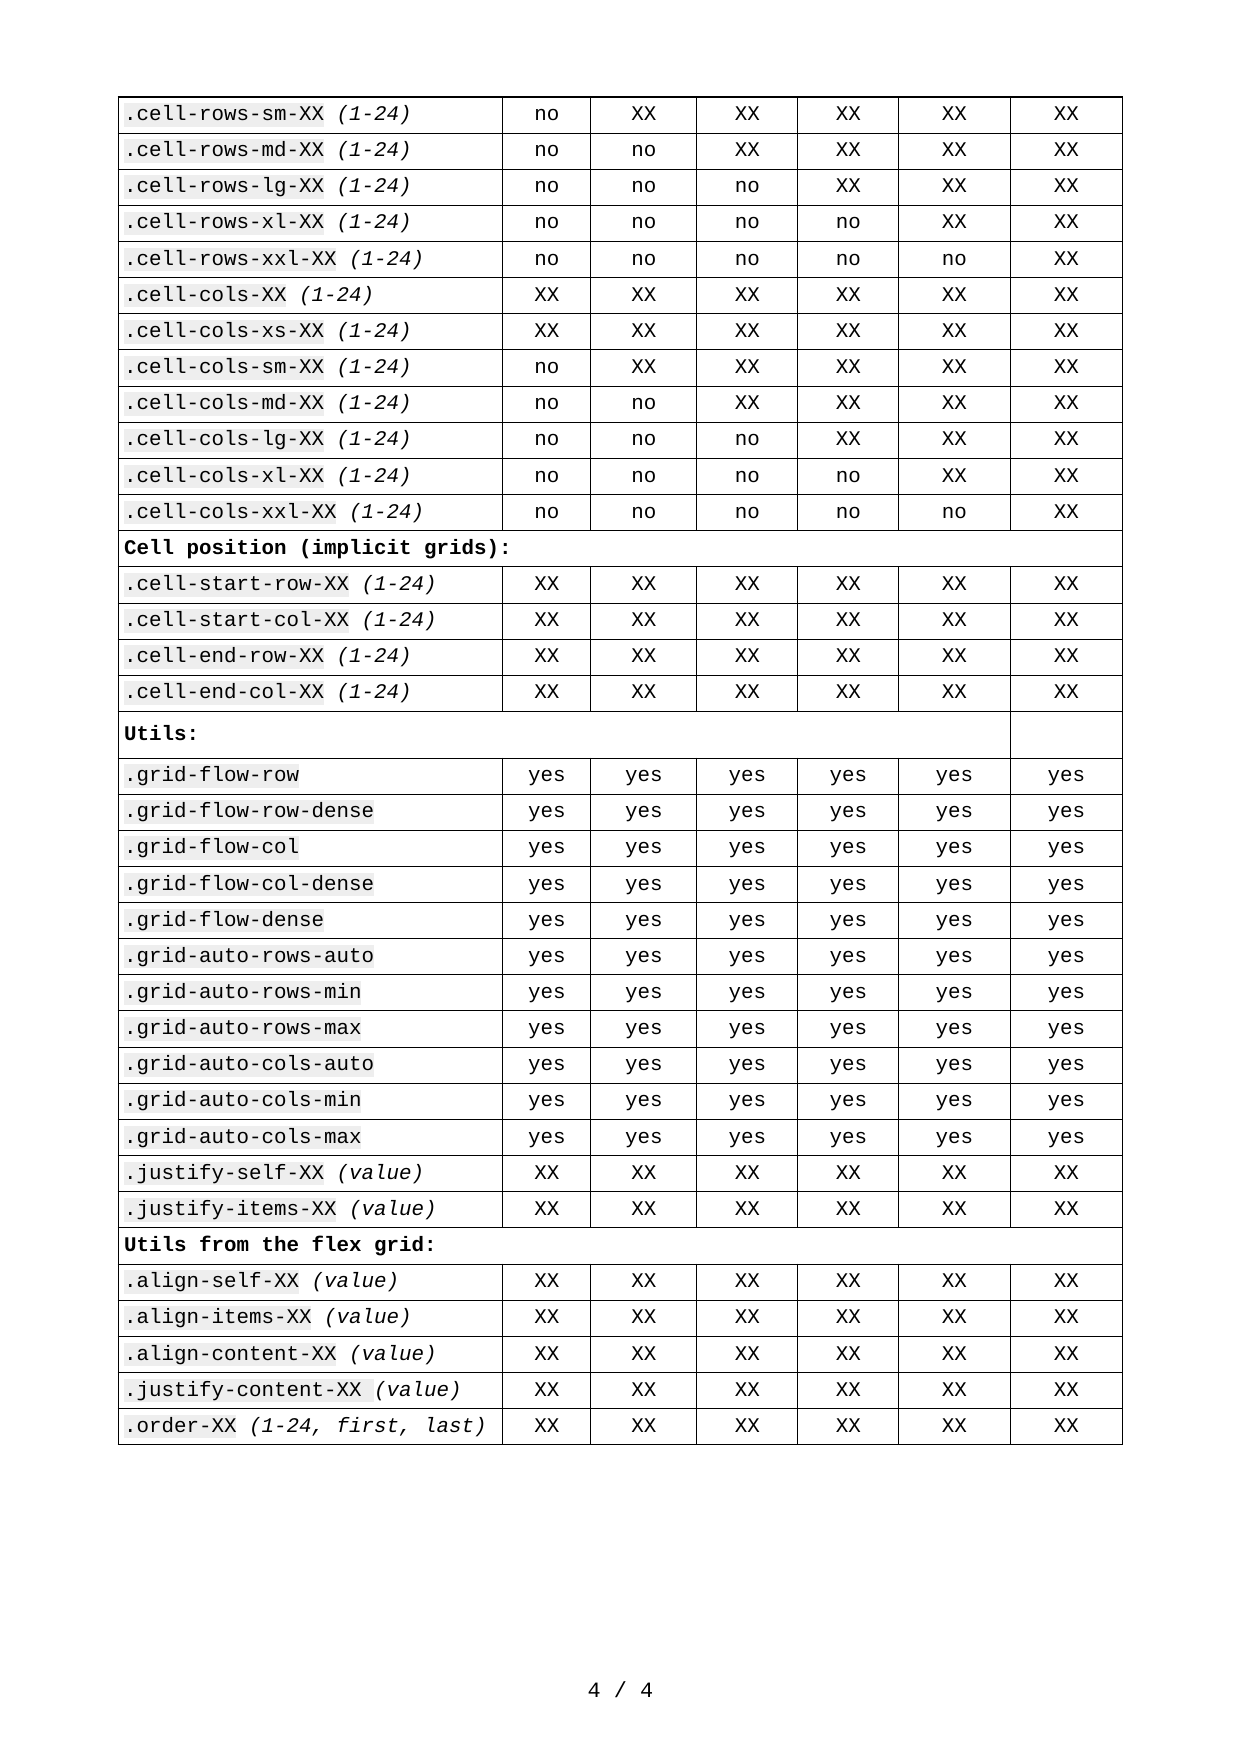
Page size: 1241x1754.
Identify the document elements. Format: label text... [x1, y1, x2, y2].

table_cell yes [697, 1120, 797, 1155]
table_cell XX [899, 1301, 1010, 1336]
table_cell no [697, 423, 797, 458]
table_cell .align-content-XX (value) [119, 1337, 502, 1372]
table_cell .grid-flow-dense [119, 903, 502, 938]
table_cell XX [1011, 1301, 1122, 1336]
table_cell .cell-cols-lg-XX (1-24) [119, 423, 502, 458]
table_cell no [697, 459, 797, 494]
table_cell no [591, 134, 696, 169]
table_cell XX [798, 134, 898, 169]
table_cell XX [798, 387, 898, 422]
table_cell XX [899, 98, 1010, 132]
table_cell yes [591, 795, 696, 830]
table_cell yes [697, 795, 797, 830]
table_cell yes [1011, 831, 1122, 866]
table_cell .grid-auto-rows-max [119, 1011, 502, 1047]
table_cell XX [1011, 604, 1122, 638]
table_cell no [503, 206, 590, 241]
table_cell XX [503, 604, 590, 638]
table_cell XX [1011, 242, 1122, 277]
table_cell .cell-rows-md-XX (1-24) [119, 134, 502, 169]
table_cell XX [798, 1265, 898, 1299]
table_cell XX [697, 350, 797, 386]
table_cell yes [503, 759, 590, 793]
table_cell XX [503, 1337, 590, 1372]
table_cell XX [697, 134, 797, 169]
table_cell XX [1011, 567, 1122, 602]
table_cell no [591, 495, 696, 530]
table_cell XX [591, 604, 696, 638]
table_cell no [697, 242, 797, 277]
table_cell yes [591, 975, 696, 1010]
table_cell XX [503, 1156, 590, 1191]
table_cell XX [697, 98, 797, 132]
table_cell XX [899, 640, 1010, 675]
table_cell XX [798, 314, 898, 349]
table_cell XX [503, 278, 590, 313]
table_cell yes [591, 1084, 696, 1119]
table_cell XX [1011, 206, 1122, 241]
table_cell XX [1011, 676, 1122, 711]
table_cell XX [899, 459, 1010, 494]
table_cell XX [591, 1337, 696, 1372]
table_cell XX [798, 567, 898, 602]
table_cell Cell position (implicit grids): [119, 531, 1122, 566]
table_cell XX [1011, 495, 1122, 530]
table_cell no [899, 495, 1010, 530]
table_cell XX [798, 1301, 898, 1336]
table_cell XX [697, 1301, 797, 1336]
table_cell yes [798, 1084, 898, 1119]
table_cell .align-items-XX (value) [119, 1301, 502, 1336]
table_cell .cell-cols-xl-XX (1-24) [119, 459, 502, 494]
table_cell .cell-start-row-XX (1-24) [119, 567, 502, 602]
table_cell .grid-flow-row [119, 759, 502, 793]
table_cell yes [1011, 867, 1122, 902]
table_cell [1011, 712, 1122, 757]
table_cell yes [503, 1011, 590, 1047]
table_cell XX [591, 1265, 696, 1299]
table_cell no [798, 495, 898, 530]
table_cell .cell-cols-XX (1-24) [119, 278, 502, 313]
table_cell .cell-rows-lg-XX (1-24) [119, 170, 502, 205]
table_cell XX [1011, 423, 1122, 458]
table_cell yes [798, 975, 898, 1010]
table_cell .grid-auto-cols-max [119, 1120, 502, 1155]
table_cell yes [1011, 975, 1122, 1010]
table_cell XX [899, 206, 1010, 241]
table_cell no [899, 242, 1010, 277]
table_cell yes [899, 759, 1010, 793]
table_cell yes [798, 1048, 898, 1083]
table_cell XX [798, 640, 898, 675]
table_cell .grid-flow-col-dense [119, 867, 502, 902]
table_cell no [591, 242, 696, 277]
table_cell XX [899, 278, 1010, 313]
table_cell yes [697, 1011, 797, 1047]
table_cell XX [591, 567, 696, 602]
table_cell XX [591, 676, 696, 711]
table_cell .cell-cols-sm-XX (1-24) [119, 350, 502, 386]
table_cell yes [697, 903, 797, 938]
table_cell yes [899, 795, 1010, 830]
table_cell XX [503, 640, 590, 675]
table_cell XX [697, 640, 797, 675]
table_cell yes [899, 1011, 1010, 1047]
table_cell XX [899, 676, 1010, 711]
table_cell .justify-items-XX (value) [119, 1192, 502, 1227]
table_cell .grid-flow-row-dense [119, 795, 502, 830]
table_cell XX [899, 1265, 1010, 1299]
table_cell Utils: [119, 712, 1010, 757]
table_cell yes [591, 867, 696, 902]
table_cell .cell-cols-xs-XX (1-24) [119, 314, 502, 349]
table_cell yes [1011, 1120, 1122, 1155]
table_cell yes [591, 1048, 696, 1083]
table_cell .cell-rows-xl-XX (1-24) [119, 206, 502, 241]
table_cell yes [798, 939, 898, 974]
table_cell no [503, 134, 590, 169]
table_cell XX [1011, 1192, 1122, 1227]
table_cell no [798, 242, 898, 277]
table_cell yes [697, 759, 797, 793]
table_cell yes [697, 939, 797, 974]
table_cell XX [899, 387, 1010, 422]
table_cell XX [503, 1192, 590, 1227]
table_cell no [503, 423, 590, 458]
table_cell XX [899, 1192, 1010, 1227]
table_cell no [798, 206, 898, 241]
table_cell XX [697, 1265, 797, 1299]
table_cell XX [1011, 134, 1122, 169]
table_cell .cell-rows-sm-XX (1-24) [119, 98, 502, 132]
table_cell yes [899, 1084, 1010, 1119]
table_cell no [591, 459, 696, 494]
table_cell yes [798, 759, 898, 793]
table_cell yes [1011, 939, 1122, 974]
table_cell yes [899, 939, 1010, 974]
table_cell .justify-content-XX (value) [119, 1373, 502, 1408]
table_cell no [591, 206, 696, 241]
table_cell XX [798, 676, 898, 711]
table_cell XX [591, 1192, 696, 1227]
table_cell no [503, 495, 590, 530]
table_cell XX [798, 170, 898, 205]
table_cell no [503, 459, 590, 494]
table_cell .grid-auto-rows-auto [119, 939, 502, 974]
table_cell .grid-auto-rows-min [119, 975, 502, 1010]
table_cell yes [697, 975, 797, 1010]
table_cell XX [1011, 459, 1122, 494]
table_cell yes [798, 831, 898, 866]
table_cell XX [1011, 314, 1122, 349]
table_cell yes [899, 1048, 1010, 1083]
table_cell XX [503, 1409, 590, 1444]
table_cell yes [798, 795, 898, 830]
table_cell .order-XX (1-24, first, last) [119, 1409, 502, 1444]
table_cell XX [503, 1301, 590, 1336]
table_cell Utils from the flex grid: [119, 1228, 1122, 1263]
table_cell XX [899, 423, 1010, 458]
table_cell no [503, 387, 590, 422]
table_cell XX [899, 314, 1010, 349]
table_cell XX [1011, 387, 1122, 422]
table_cell XX [899, 170, 1010, 205]
table_cell XX [899, 604, 1010, 638]
table_cell XX [1011, 1337, 1122, 1372]
table_cell XX [1011, 1409, 1122, 1444]
table_cell XX [503, 676, 590, 711]
table_cell XX [798, 423, 898, 458]
table_cell XX [899, 350, 1010, 386]
table_cell yes [591, 831, 696, 866]
table_cell yes [591, 1011, 696, 1047]
table_cell .grid-flow-col [119, 831, 502, 866]
table_cell .cell-cols-md-XX (1-24) [119, 387, 502, 422]
table_cell XX [1011, 1265, 1122, 1299]
table_cell yes [1011, 1048, 1122, 1083]
table_cell yes [697, 1048, 797, 1083]
table_cell .align-self-XX (value) [119, 1265, 502, 1299]
table_cell XX [1011, 350, 1122, 386]
table_cell yes [1011, 795, 1122, 830]
table_cell XX [591, 98, 696, 132]
table_cell XX [591, 278, 696, 313]
table_cell no [697, 206, 797, 241]
table_cell yes [798, 867, 898, 902]
table_cell yes [798, 903, 898, 938]
table_cell .cell-end-col-XX (1-24) [119, 676, 502, 711]
table_cell .grid-auto-cols-min [119, 1084, 502, 1119]
table_cell .cell-cols-xxl-XX (1-24) [119, 495, 502, 530]
table_cell XX [798, 604, 898, 638]
table_cell yes [1011, 759, 1122, 793]
table_cell XX [1011, 640, 1122, 675]
table_cell XX [1011, 170, 1122, 205]
table_cell XX [899, 1409, 1010, 1444]
table_cell .grid-auto-cols-auto [119, 1048, 502, 1083]
table_cell yes [899, 903, 1010, 938]
table_cell yes [591, 939, 696, 974]
table_cell XX [798, 278, 898, 313]
table_cell XX [798, 1373, 898, 1408]
table_cell XX [899, 567, 1010, 602]
table_cell no [591, 387, 696, 422]
table_cell XX [798, 1156, 898, 1191]
table_cell XX [899, 1156, 1010, 1191]
table_cell XX [591, 350, 696, 386]
table_cell yes [899, 831, 1010, 866]
table_cell XX [899, 1373, 1010, 1408]
table_cell XX [697, 567, 797, 602]
table_cell .cell-rows-xxl-XX (1-24) [119, 242, 502, 277]
table_cell XX [1011, 278, 1122, 313]
table_cell yes [591, 903, 696, 938]
table_cell XX [1011, 1156, 1122, 1191]
table_cell XX [591, 1301, 696, 1336]
table_cell XX [503, 314, 590, 349]
table_cell .justify-self-XX (value) [119, 1156, 502, 1191]
table_cell yes [591, 759, 696, 793]
table_cell .cell-end-row-XX (1-24) [119, 640, 502, 675]
table_cell XX [591, 1156, 696, 1191]
table_cell yes [1011, 903, 1122, 938]
table_cell XX [503, 1265, 590, 1299]
table_cell XX [697, 314, 797, 349]
table_cell XX [503, 1373, 590, 1408]
table_cell yes [503, 903, 590, 938]
table_cell no [591, 423, 696, 458]
table_cell yes [798, 1011, 898, 1047]
table_cell XX [697, 1409, 797, 1444]
table_cell yes [697, 831, 797, 866]
table_cell XX [798, 1409, 898, 1444]
table_cell XX [591, 640, 696, 675]
table_cell XX [591, 314, 696, 349]
table_cell yes [503, 795, 590, 830]
table_cell yes [899, 1120, 1010, 1155]
table_cell yes [503, 1084, 590, 1119]
table_cell no [503, 350, 590, 386]
table_cell XX [591, 1373, 696, 1408]
table_cell XX [1011, 1373, 1122, 1408]
table_cell XX [697, 1192, 797, 1227]
table_cell no [697, 170, 797, 205]
table_cell XX [591, 1409, 696, 1444]
table_cell yes [1011, 1084, 1122, 1119]
table_cell yes [503, 975, 590, 1010]
table_cell XX [899, 134, 1010, 169]
table_cell XX [798, 1192, 898, 1227]
table_cell no [798, 459, 898, 494]
table_cell XX [697, 1373, 797, 1408]
table_cell yes [697, 1084, 797, 1119]
table_cell XX [697, 387, 797, 422]
table_cell XX [798, 1337, 898, 1372]
table_cell XX [798, 350, 898, 386]
table_cell yes [697, 867, 797, 902]
table_cell XX [697, 604, 797, 638]
table_cell yes [503, 1120, 590, 1155]
table_cell yes [503, 867, 590, 902]
table_cell XX [1011, 98, 1122, 132]
table_cell XX [899, 1337, 1010, 1372]
table_cell XX [697, 676, 797, 711]
table_cell no [503, 98, 590, 132]
table_cell XX [697, 278, 797, 313]
table_cell no [591, 170, 696, 205]
table_cell XX [798, 98, 898, 132]
table_cell yes [503, 1048, 590, 1083]
table_cell XX [697, 1337, 797, 1372]
table_cell yes [591, 1120, 696, 1155]
table_cell XX [697, 1156, 797, 1191]
table_cell .cell-start-col-XX (1-24) [119, 604, 502, 638]
table_cell no [503, 170, 590, 205]
table_cell XX [503, 567, 590, 602]
table_cell yes [503, 939, 590, 974]
table_cell yes [798, 1120, 898, 1155]
table_cell yes [503, 831, 590, 866]
table_cell yes [899, 867, 1010, 902]
table_cell no [503, 242, 590, 277]
table_cell yes [1011, 1011, 1122, 1047]
table_cell yes [899, 975, 1010, 1010]
table_cell no [697, 495, 797, 530]
